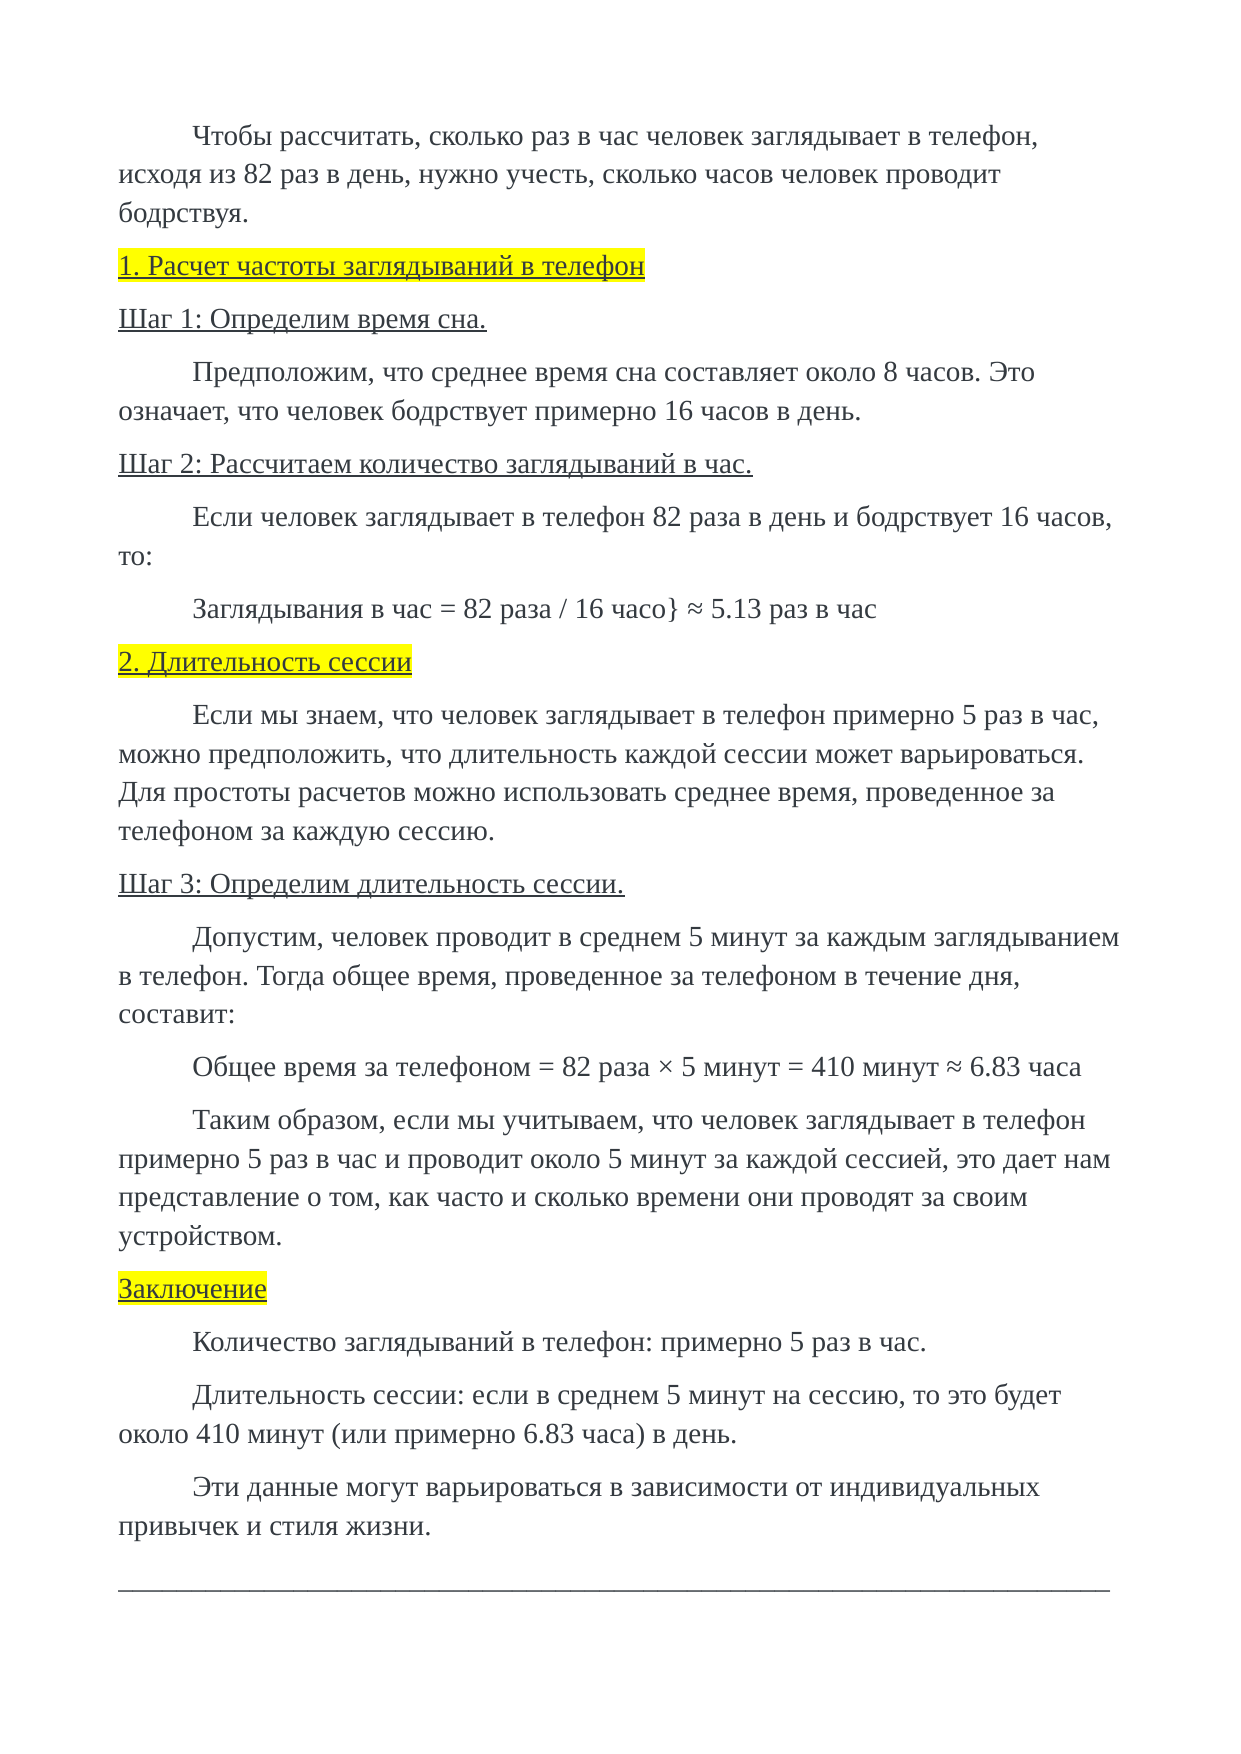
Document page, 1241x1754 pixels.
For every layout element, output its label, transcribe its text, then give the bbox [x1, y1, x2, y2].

text Предположим, что среднее время сна составляет около 8 часов. Это означает, что человек бодрствует примерно 16 часов в день. [118, 354, 1122, 427]
text Заглядывания в час = 82 раза / 16 часо} ≈ 5.13 раз в час [118, 591, 1122, 624]
text Таким образом, если мы учитываем, что человек заглядывает в телефон примерно 5 раз в час и проводит около 5 минут за каждой сессией, это дает нам представление о том, как часто и сколько времени они проводят за своим устройством. [118, 1102, 1122, 1252]
text Если мы знаем, что человек заглядывает в телефон примерно 5 раз в час, можно предположить, что длительность каждой сессии может варьироваться. Для простоты расчетов можно использовать среднее время, проведенное за телефоном за каждую сессию. [118, 697, 1122, 846]
text Общее время за телефоном = 82 раза × 5 минут = 410 минут ≈ 6.83 часа [118, 1049, 1122, 1083]
text Эти данные могут варьироваться в зависимости от индивидуальных привычек и стиля жизни. [118, 1469, 1122, 1541]
text ____________________________________________________________________ [118, 1561, 1122, 1594]
text Шаг 3: Определим длительность сессии. [118, 866, 1122, 899]
text Если человек заглядывает в телефон 82 раза в день и бодрствует 16 часов, то: [118, 499, 1122, 571]
text 1. Расчет частоты заглядываний в телефон [118, 248, 1122, 282]
text Шаг 2: Рассчитаем количество заглядываний в час. [118, 446, 1122, 480]
text 2. Длительность сессии [118, 644, 1122, 678]
text Шаг 1: Определим время сна. [118, 301, 1122, 335]
text Заключение [118, 1271, 1122, 1305]
text Количество заглядываний в телефон: примерно 5 раз в час. [118, 1324, 1122, 1358]
text Длительность сессии: если в среднем 5 минут на сессию, то это будет около 410 минут (или примерно 6.83 часа) в день. [118, 1377, 1122, 1449]
text Чтобы рассчитать, сколько раз в час человек заглядывает в телефон, исходя из 82 раз в день, нужно учесть, сколько часов человек проводит бодрствуя. [118, 118, 1122, 229]
text Допустим, человек проводит в среднем 5 минут за каждым заглядыванием в телефон. Тогда общее время, проведенное за телефоном в течение дня, составит: [118, 919, 1122, 1030]
